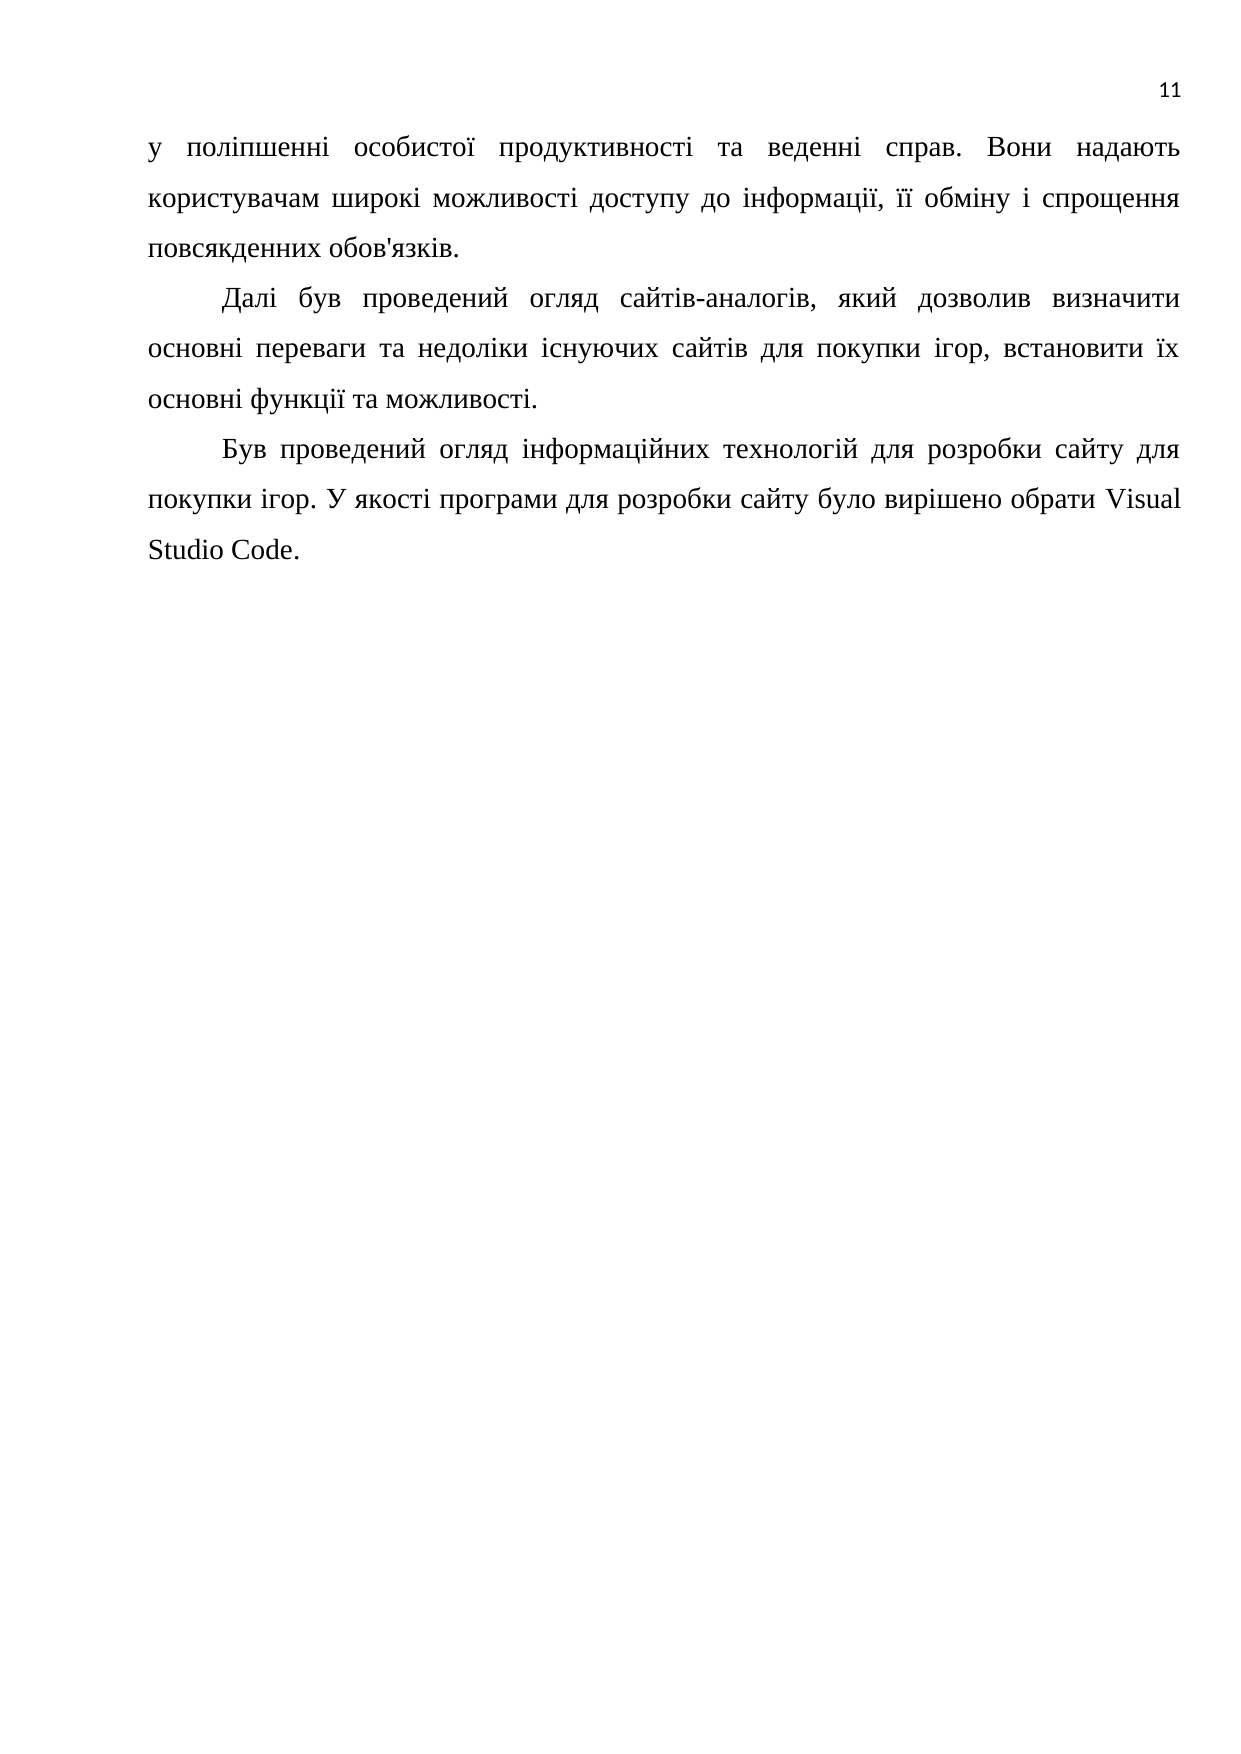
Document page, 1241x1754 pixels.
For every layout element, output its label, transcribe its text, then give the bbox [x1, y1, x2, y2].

text у поліпшенні особистої продуктивності та веденні справ. Вони надають користувачам широкі можливості доступу до інформації, її обміну і спрощення повсякденних обов'язків. [148, 129, 1181, 263]
text Був проведений огляд інформаційних технологій для розробки сайту для покупки ігор. У якості програми для розробки сайту було вирішено обрати Visual Studio Code. [148, 431, 1181, 565]
text Далі був проведений огляд сайтів-аналогів, який дозволив визначити основні переваги та недоліки існуючих сайтів для покупки ігор, встановити їх основні функції та можливості. [148, 280, 1181, 414]
